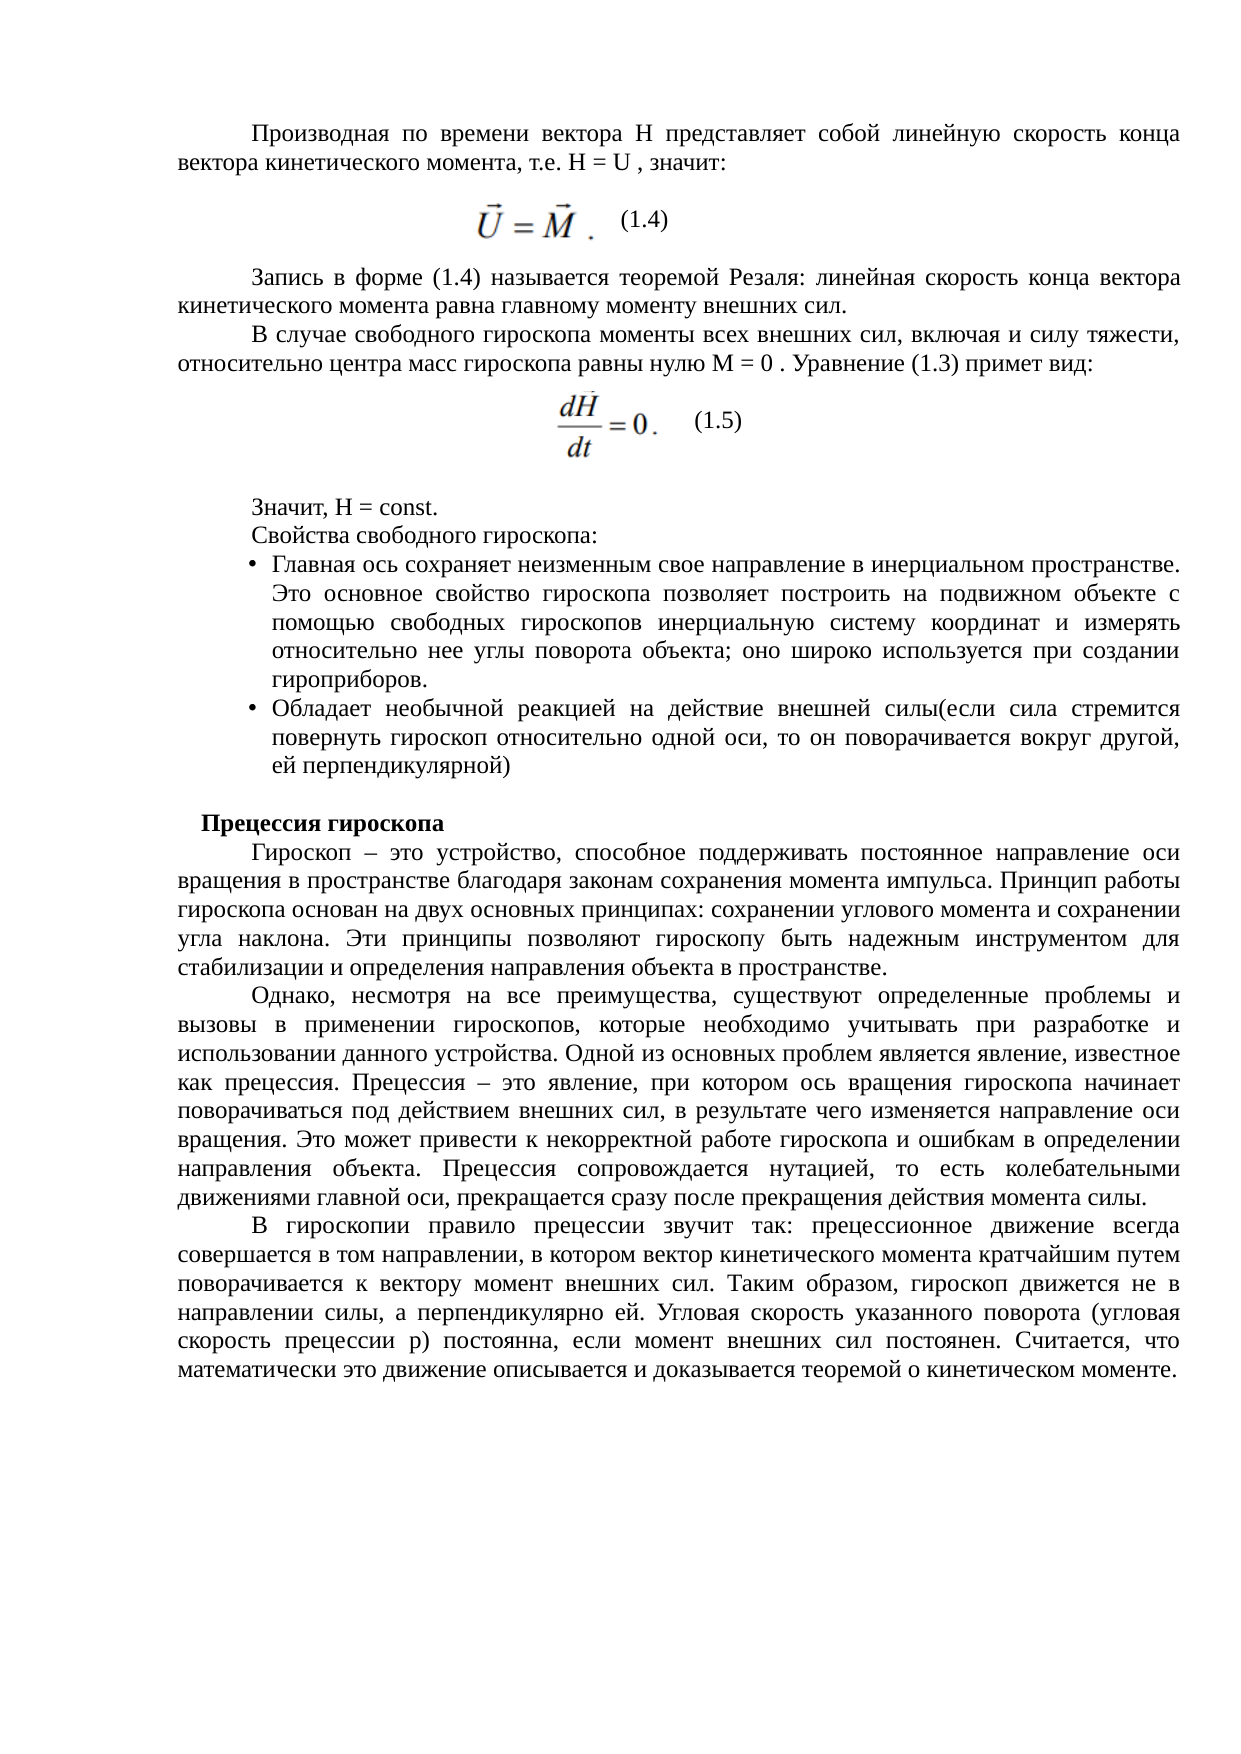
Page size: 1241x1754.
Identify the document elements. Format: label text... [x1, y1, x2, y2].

text Гироскоп – это устройство, способное поддерживать постоянное направление оси вращения в пространстве благодаря законам сохранения момента импульса. Принцип работы гироскопа основан на двух основных принципах: сохранении углового момента и сохранении угла наклона. Эти принципы позволяют гироскопу быть надежным инструментом для стабилизации и определения направления объекта в пространстве. [177, 837, 1181, 981]
text Свойства свободного гироскопа: [177, 521, 1181, 549]
text [177, 406, 555, 434]
text Значит, Н = const. [177, 492, 1181, 521]
text В гироскопии правило прецессии звучит так: прецессионное движение всегда совершается в том направлении, в котором вектор кинетического момента кратчайшим путем поворачивается к вектору момент внешних сил. Таким образом, гироскоп движется не в направлении силы, а перпендикулярно ей. Угловая скорость указанного поворота (угловая скорость прецессии p) постоянна, если момент внешних сил постоянен. Считается, что математически это движение описывается и доказывается теоремой о кинетическом моменте. [177, 1211, 1181, 1383]
text Производная по времени вектора H представляет собой линейную скорость конца вектора кинетического момента, т.е. H = U , значит: [177, 118, 1181, 176]
text (1.4) [597, 204, 1181, 233]
picture [460, 198, 597, 246]
text (1.5) [662, 406, 1181, 434]
picture [555, 391, 662, 465]
list Главная ось сохраняет неизменным свое направление в инерциальном пространстве. Это основное свойство гироскопа позволяет построить на подвижном объекте с помощью свободных гироскопов инерциальную систему координат и измерять относительно нее углы поворота объекта; оно широко используется при создании гироприборов. [248, 549, 1181, 693]
text Однако, несмотря на все преимущества, существуют определенные проблемы и вызовы в применении гироскопов, которые необходимо учитывать при разработке и использовании данного устройства. Одной из основных проблем является явление, известное как прецессия. Прецессия – это явление, при котором ось вращения гироскопа начинает поворачиваться под действием внешних сил, в результате чего изменяется направление оси вращения. Это может привести к некорректной работе гироскопа и ошибкам в определении направления объекта. Прецессия сопровождается нутацией, то есть колебательными движениями главной оси, прекращается сразу после прекращения действия момента силы. [177, 981, 1181, 1211]
text Запись в форме (1.4) называется теоремой Резаля: линейная скорость конца вектора кинетического момента равна главному моменту внешних сил. [177, 262, 1181, 319]
text [177, 204, 460, 233]
list Прецессия гироскопа [177, 808, 1181, 837]
text В случае свободного гироскопа моменты всех внешних сил, включая и силу тяжести, относительно центра масс гироскопа равны нулю M = 0 . Уравнение (1.3) примет вид: [177, 319, 1181, 377]
list Обладает необычной реакцией на действие внешней силы(если сила стремится повернуть гироскоп относительно одной оси, то он поворачивается вокруг другой, ей перпендикулярной) [248, 693, 1181, 779]
